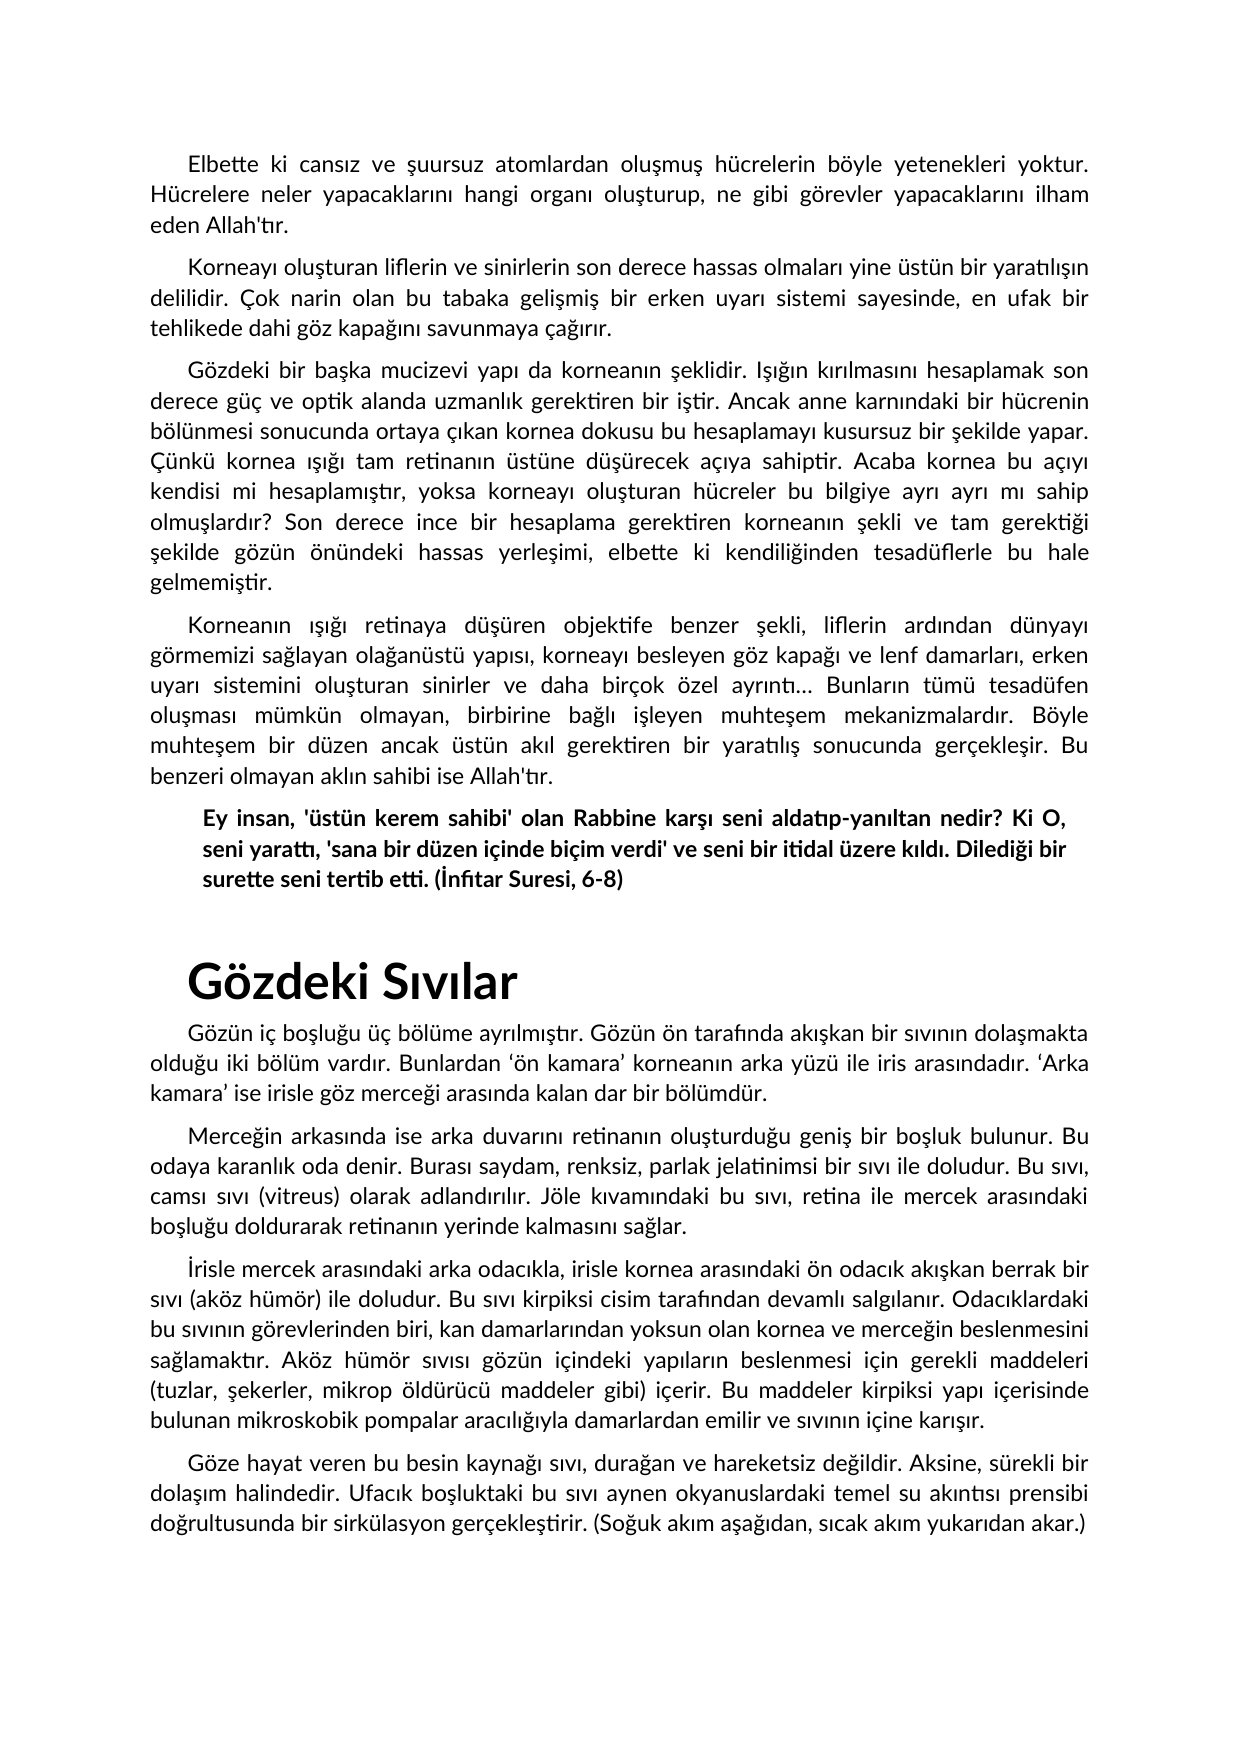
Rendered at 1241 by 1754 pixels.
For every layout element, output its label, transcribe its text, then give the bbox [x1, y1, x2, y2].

text Korneanın ışığı retinaya düşüren objektife benzer şekli, liflerin ardından dünyayı görmemizi sağlayan olağanüstü yapısı, korneayı besleyen göz kapağı ve lenf damarları, erken uyarı sistemini oluşturan sinirler ve daha birçok özel ayrıntı… Bunların tümü tesadüfen oluşması mümkün olmayan, birbirine bağlı işleyen muhteşem mekanizmalardır. Böyle muhteşem bir düzen ancak üstün akıl gerektiren bir yaratılış sonucunda gerçekleşir. Bu benzeri olmayan aklın sahibi ise Allah'tır. [150, 610, 1090, 789]
text Elbette ki cansız ve şuursuz atomlardan oluşmuş hücrelerin böyle yetenekleri yoktur. Hücrelere neler yapacaklarını hangi organı oluşturup, ne gibi görevler yapacaklarını ilham eden Allah'tır. [150, 150, 1090, 238]
text Gözdeki bir başka mucizevi yapı da korneanın şeklidir. Işığın kırılmasını hesaplamak son derece güç ve optik alanda uzmanlık gerektiren bir iştir. Ancak anne karnındaki bir hücrenin bölünmesi sonucunda ortaya çıkan kornea dokusu bu hesaplamayı kusursuz bir şekilde yapar. Çünkü kornea ışığı tam retinanın üstüne düşürecek açıya sahiptir. Acaba kornea bu açıyı kendisi mi hesaplamıştır, yoksa korneayı oluşturan hücreler bu bilgiye ayrı ayrı mı sahip olmuşlardır? Son derece ince bir hesaplama gerektiren korneanın şekli ve tam gerektiği şekilde gözün önündeki hassas yerleşimi, elbette ki kendiliğinden tesadüflerle bu hale gelmemiştir. [150, 356, 1090, 595]
text Korneayı oluşturan liflerin ve sinirlerin son derece hassas olmaları yine üstün bir yaratılışın delilidir. Çok narin olan bu tabaka gelişmiş bir erken uyarı sistemi sayesinde, en ufak bir tehlikede dahi göz kapağını savunmaya çağırır. [150, 253, 1090, 341]
subtitle Gözdeki Sıvılar [187, 950, 1090, 1010]
text İrisle mercek arasındaki arka odacıkla, irisle kornea arasındaki ön odacık akışkan berrak bir sıvı (aköz hümör) ile doludur. Bu sıvı kirpiksi cisim tarafından devamlı salgılanır. Odacıklardaki bu sıvının görevlerinden biri, kan damarlarından yoksun olan kornea ve merceğin beslenmesini sağlamaktır. Aköz hümör sıvısı gözün içindeki yapıların beslenmesi için gerekli maddeleri (tuzlar, şekerler, mikrop öldürücü maddeler gibi) içerir. Bu maddeler kirpiksi yapı içerisinde bulunan mikroskobik pompalar aracılığıyla damarlardan emilir ve sıvının içine karışır. [150, 1255, 1090, 1433]
text Ey insan, 'üstün kerem sahibi' olan Rabbine karşı seni aldatıp-yanıltan nedir? Ki O, seni yarattı, 'sana bir düzen içinde biçim verdi' ve seni bir itidal üzere kıldı. Dilediği bir surette seni tertib etti. (İnfitar Suresi, 6-8) [202, 804, 1068, 892]
text Göze hayat veren bu besin kaynağı sıvı, durağan ve hareketsiz değildir. Aksine, sürekli bir dolaşım halindedir. Ufacık boşluktaki bu sıvı aynen okyanuslardaki temel su akıntısı prensibi doğrultusunda bir sirkülasyon gerçekleştirir. (Soğuk akım aşağıdan, sıcak akım yukarıdan akar.) [150, 1448, 1090, 1536]
text Merceğin arkasında ise arka duvarını retinanın oluşturduğu geniş bir boşluk bulunur. Bu odaya karanlık oda denir. Burası saydam, renksiz, parlak jelatinimsi bir sıvı ile doludur. Bu sıvı, camsı sıvı (vitreus) olarak adlandırılır. Jöle kıvamındaki bu sıvı, retina ile mercek arasındaki boşluğu doldurarak retinanın yerinde kalmasını sağlar. [150, 1121, 1090, 1239]
text Gözün iç boşluğu üç bölüme ayrılmıştır. Gözün ön tarafında akışkan bir sıvının dolaşmakta olduğu iki bölüm vardır. Bunlardan ‘ön kamara’ korneanın arka yüzü ile iris arasındadır. ‘Arka kamara’ ise irisle göz merceği arasında kalan dar bir bölümdür. [150, 1018, 1090, 1106]
